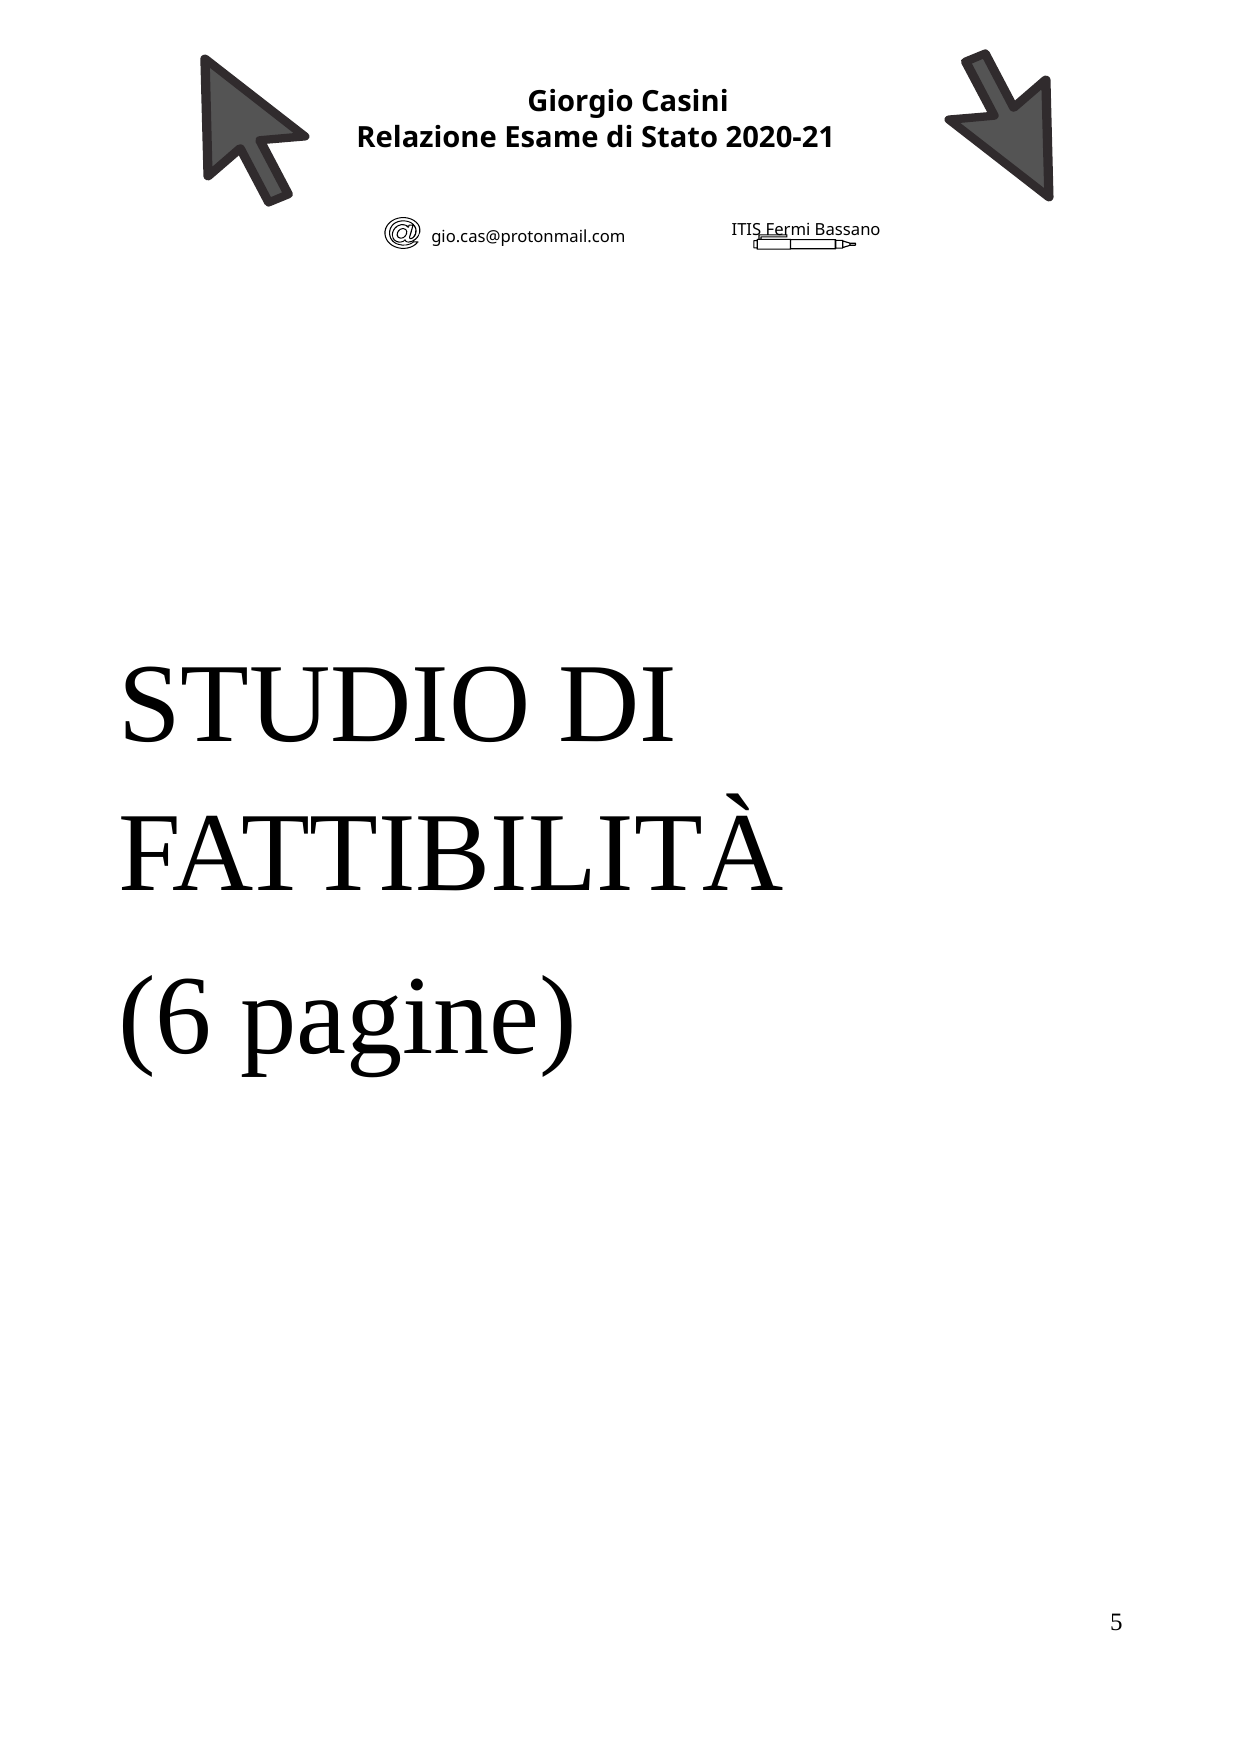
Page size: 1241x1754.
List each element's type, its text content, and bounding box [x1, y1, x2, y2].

text (6 pagine) [118, 949, 1122, 1078]
text STUDIO DI FATTIBILITÀ [118, 637, 1122, 915]
